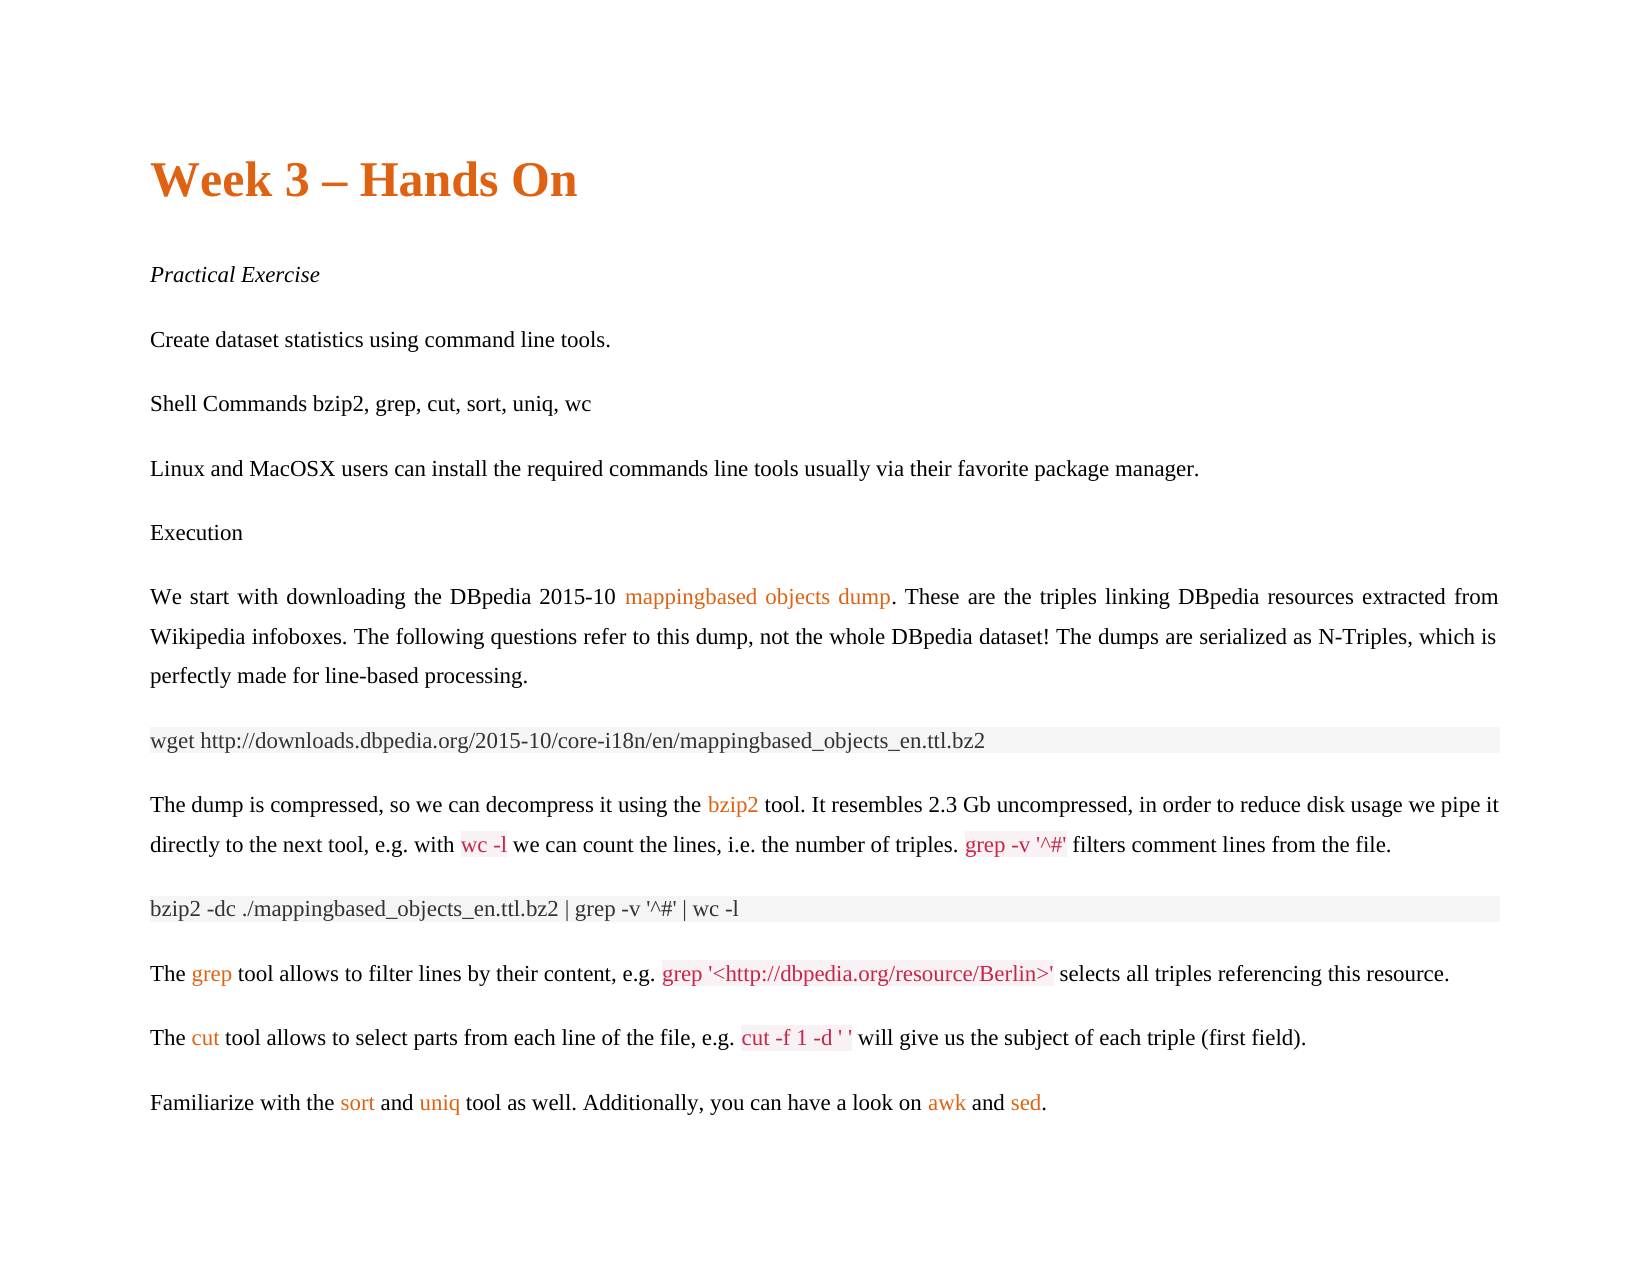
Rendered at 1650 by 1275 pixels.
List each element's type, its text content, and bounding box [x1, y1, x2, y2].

text We start with downloading the DBpedia 2015-10 mappingbased objects dump. These are the triples linking DBpedia resources extracted from Wikipedia infoboxes. The following questions refer to this dump, not the whole DBpedia dataset! The dumps are serialized as N-Triples, which is perfectly made for line-based processing. [150, 584, 1500, 689]
text wget http://downloads.dbpedia.org/2015-10/core-i18n/en/mappingbased_objects_en.ttl.bz2 [150, 727, 1500, 753]
text Familiarize with the sort and uniq tool as well. Additionally, you can have a look on awk and sed. [150, 1089, 1500, 1115]
text Create dataset statistics using command line tools. [150, 326, 1500, 352]
text The grep tool allows to filter lines by their content, e.g. grep '<http://dbpedia.org/resource/Berlin>' selects all triples referencing this resource. [150, 960, 1500, 986]
text The dump is compressed, so we can decompress it using the bzip2 tool. It resembles 2.3 Gb uncompressed, in order to reduce disk usage we pipe it directly to the next tool, e.g. with wc -l we can count the lines, i.e. the number of triples. grep -v '^#' filters comment lines from the file. [150, 792, 1500, 857]
text Execution [150, 519, 1500, 546]
text The cut tool allows to select parts from each line of the file, e.g. cut -f 1 -d ' ' will give us the subject of each triple (first field). [150, 1024, 1500, 1051]
text Practical Exercise [150, 261, 1500, 288]
subtitle Week 3 – Hands On [150, 150, 1500, 207]
text bzip2 -dc ./mappingbased_objects_en.ttl.bz2 | grep -v '^#' | wc -l [150, 896, 1500, 922]
text Linux and MacOSX users can install the required commands line tools usually via their favorite package manager. [150, 455, 1500, 481]
text Shell Commands bzip2, grep, cut, sort, uniq, wc [150, 390, 1500, 417]
